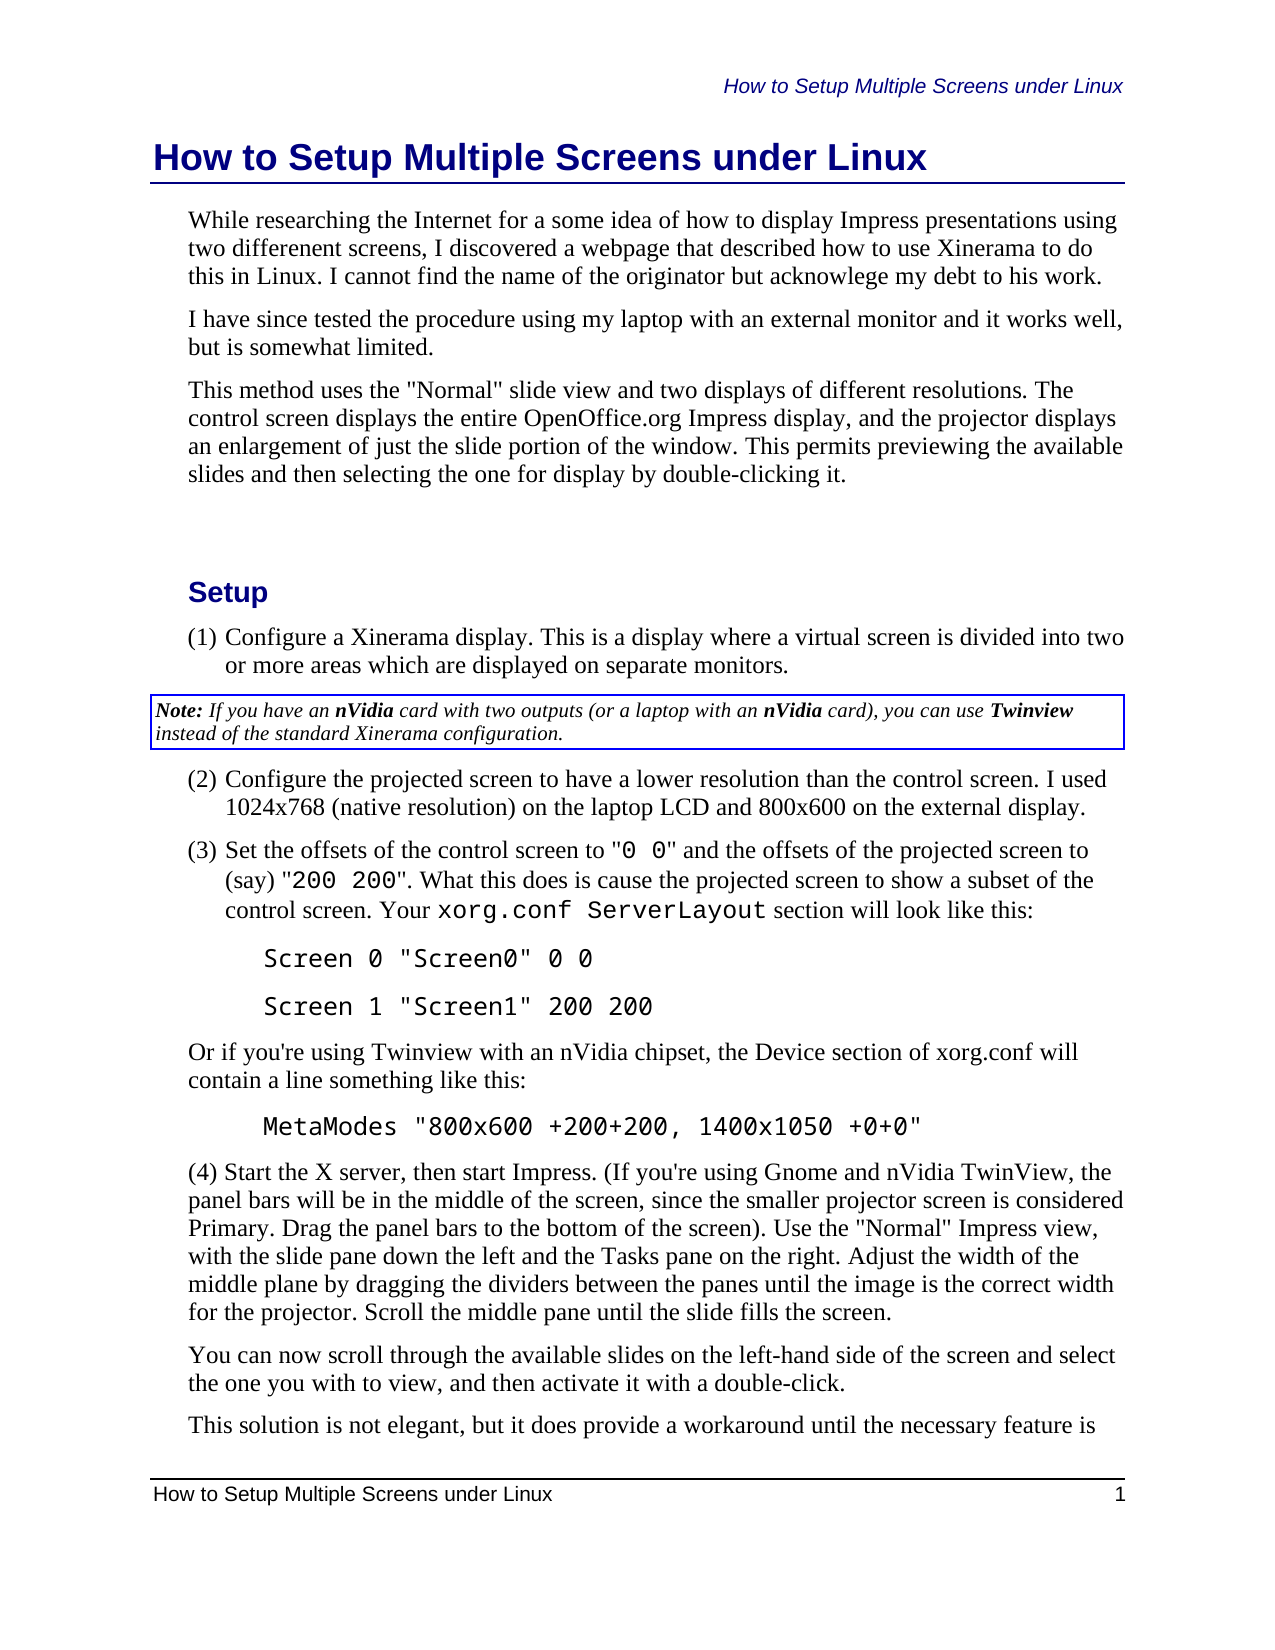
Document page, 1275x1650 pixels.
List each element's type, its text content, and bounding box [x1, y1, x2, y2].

text You can now scroll through the available slides on the left-hand side of the screen and select the one you with to view, and then activate it with a double-click. [188, 1341, 1125, 1397]
list Configure a Xinerama display. This is a display where a virtual screen is divided into two or more areas which are displayed on separate monitors. [187, 623, 1125, 679]
text While researching the Internet for a some idea of how to display Impress presentations using two differenent screens, I discovered a webpage that described how to use Xinerama to do this in Linux. I cannot find the name of the originator but acknowlege my debt to his work. [188, 206, 1125, 290]
subtitle How to Setup Multiple Screens under Linux [150, 134, 1125, 182]
list Set the offsets of the control screen to "0 0" and the offsets of the projected screen to (say) "200 200". What this does is cause the projected screen to show a subset of the control screen. Your xorg.conf ServerLayout section will look like this: [187, 836, 1125, 926]
subtitle Setup [188, 576, 1125, 608]
text Screen 0 "Screen0" 0 0 [263, 941, 1012, 974]
text (4) Start the X server, then start Impress. (If you're using Gnome and nVidia TwinView, the panel bars will be in the middle of the screen, since the smaller projector screen is considered Primary. Drag the panel bars to the bottom of the screen). Use the "Normal" Impress view, with the slide pane down the left and the Tasks pane on the right. Adjust the width of the middle plane by dragging the dividers between the panes until the image is the correct width for the projector. Scroll the middle pane until the slide fills the screen. [188, 1158, 1125, 1326]
text This method uses the "Normal" slide view and two displays of different resolutions. The control screen displays the entire OpenOffice.org Impress display, and the projector displays an enlargement of just the slide portion of the window. This permits previewing the available slides and then selecting the one for display by double-clicking it. [188, 376, 1125, 488]
text Or if you're using Twinview with an nVidia chipset, the Device section of xorg.conf will contain a line something like this: [188, 1038, 1125, 1094]
text Screen 1 "Screen1" 200 200 [263, 989, 1012, 1023]
text MetaModes "800x600 +200+200, 1400x1050 +0+0" [263, 1109, 1012, 1143]
list Configure the projected screen to have a lower resolution than the control screen. I used 1024x768 (native resolution) on the laptop LCD and 800x600 on the external display. [187, 765, 1125, 821]
text This solution is not elegant, but it does provide a workaround until the necessary feature is [188, 1411, 1125, 1439]
text Note: If you have an nVidia card with two outputs (or a laptop with an nVidia card), you can use Twinview instead of the standard Xinerama configuration. [152, 696, 1123, 748]
text I have since tested the procedure using my laptop with an external monitor and it works well, but is somewhat limited. [188, 305, 1125, 361]
